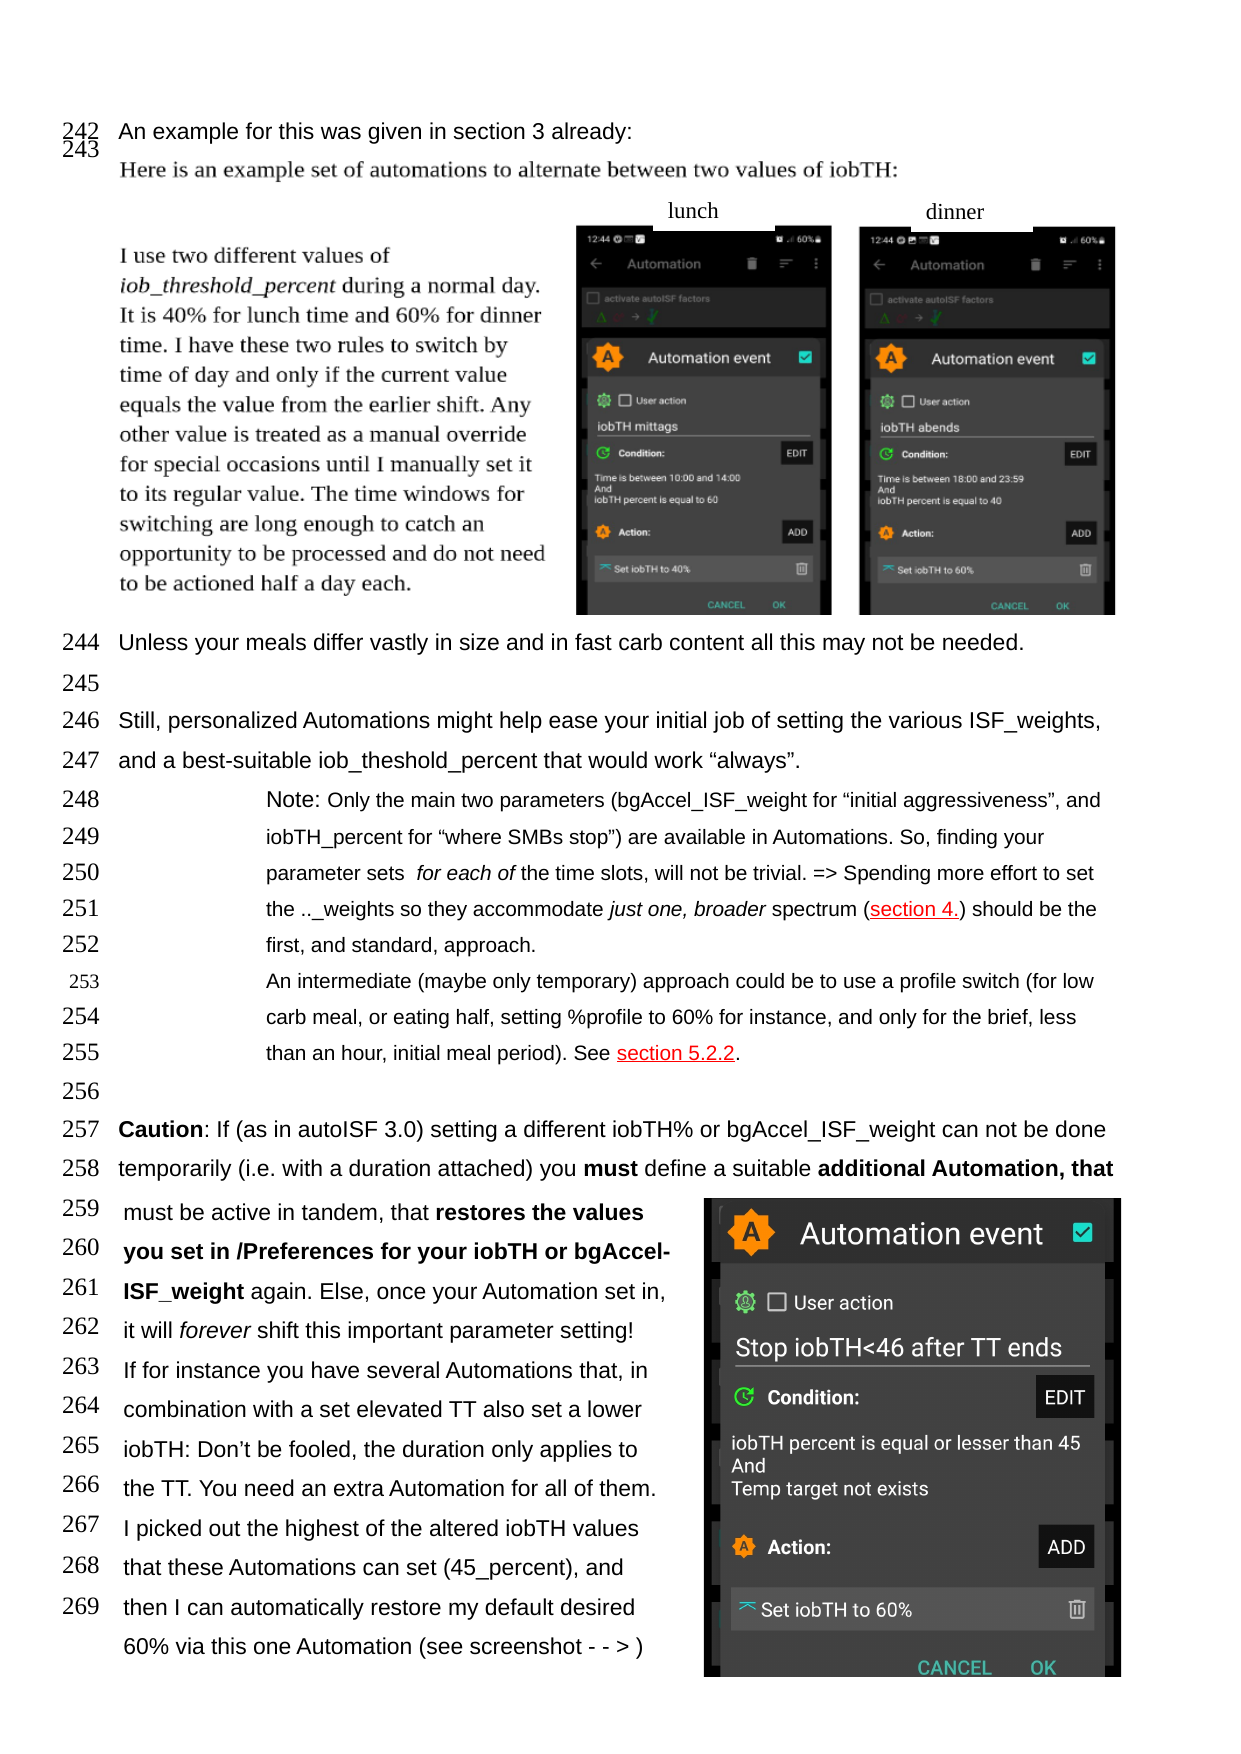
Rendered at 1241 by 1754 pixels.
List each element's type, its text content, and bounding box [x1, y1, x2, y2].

text Unless your meals differ vastly in size and in fast carb content all this may not be needed. [118, 628, 1122, 655]
text dinner [926, 198, 1018, 224]
text [108, 1191, 1129, 1684]
text lunch [668, 197, 760, 223]
text An example for this was given in section 3 already: [118, 118, 1122, 144]
text Caution: If (as in autoISF 3.0) setting a different iobTH% or bgAccel_ISF_weight can not be done temporarily (i.e. with a duration attached) you must define a suitable additional Automation, that [118, 1116, 1122, 1182]
text I picked out the highest of the altered iobTH values that these Automations can set (45_percent), and then I can automatically restore my default desired 60% via this one Automation (see screenshot - - > ) [123, 1514, 674, 1659]
text Still, personalized Automations might help ease your initial job of setting the various ISF_weights, and a best-suitable iob_theshold_percent that would work “always”. [118, 707, 1122, 773]
text If for instance you have several Automations that, in combination with a set elevated TT also set a lower iobTH: Don’t be fooled, the duration only applies to the TT. You need an extra Automation for all of them. [123, 1357, 674, 1501]
text must be active in tandem, that restores the values you set in /Preferences for your iobTH or bgAccel-ISF_weight again. Else, once your Automation set in, it will forever shift this important parameter setting! [123, 1199, 674, 1343]
text An intermediate (maybe only temporary) approach could be to use a profile switch (for low carb meal, or eating half, setting %profile to 60% for instance, and only for the brief, less than an hour, initial meal period). See section 5.2.2. [266, 968, 1122, 1064]
text Note: Only the main two parameters (bgAccel_ISF_weight for “initial aggressiveness”, and iobTH_percent for “where SMBs stop”) are available in Automations. So, finding your parameter sets for each of the time slots, will not be trivial. => Spending more effort to set the .._weights so they accommodate just one, broader spectrum (section 4.) should be the first, and standard, approach. [266, 786, 1122, 957]
